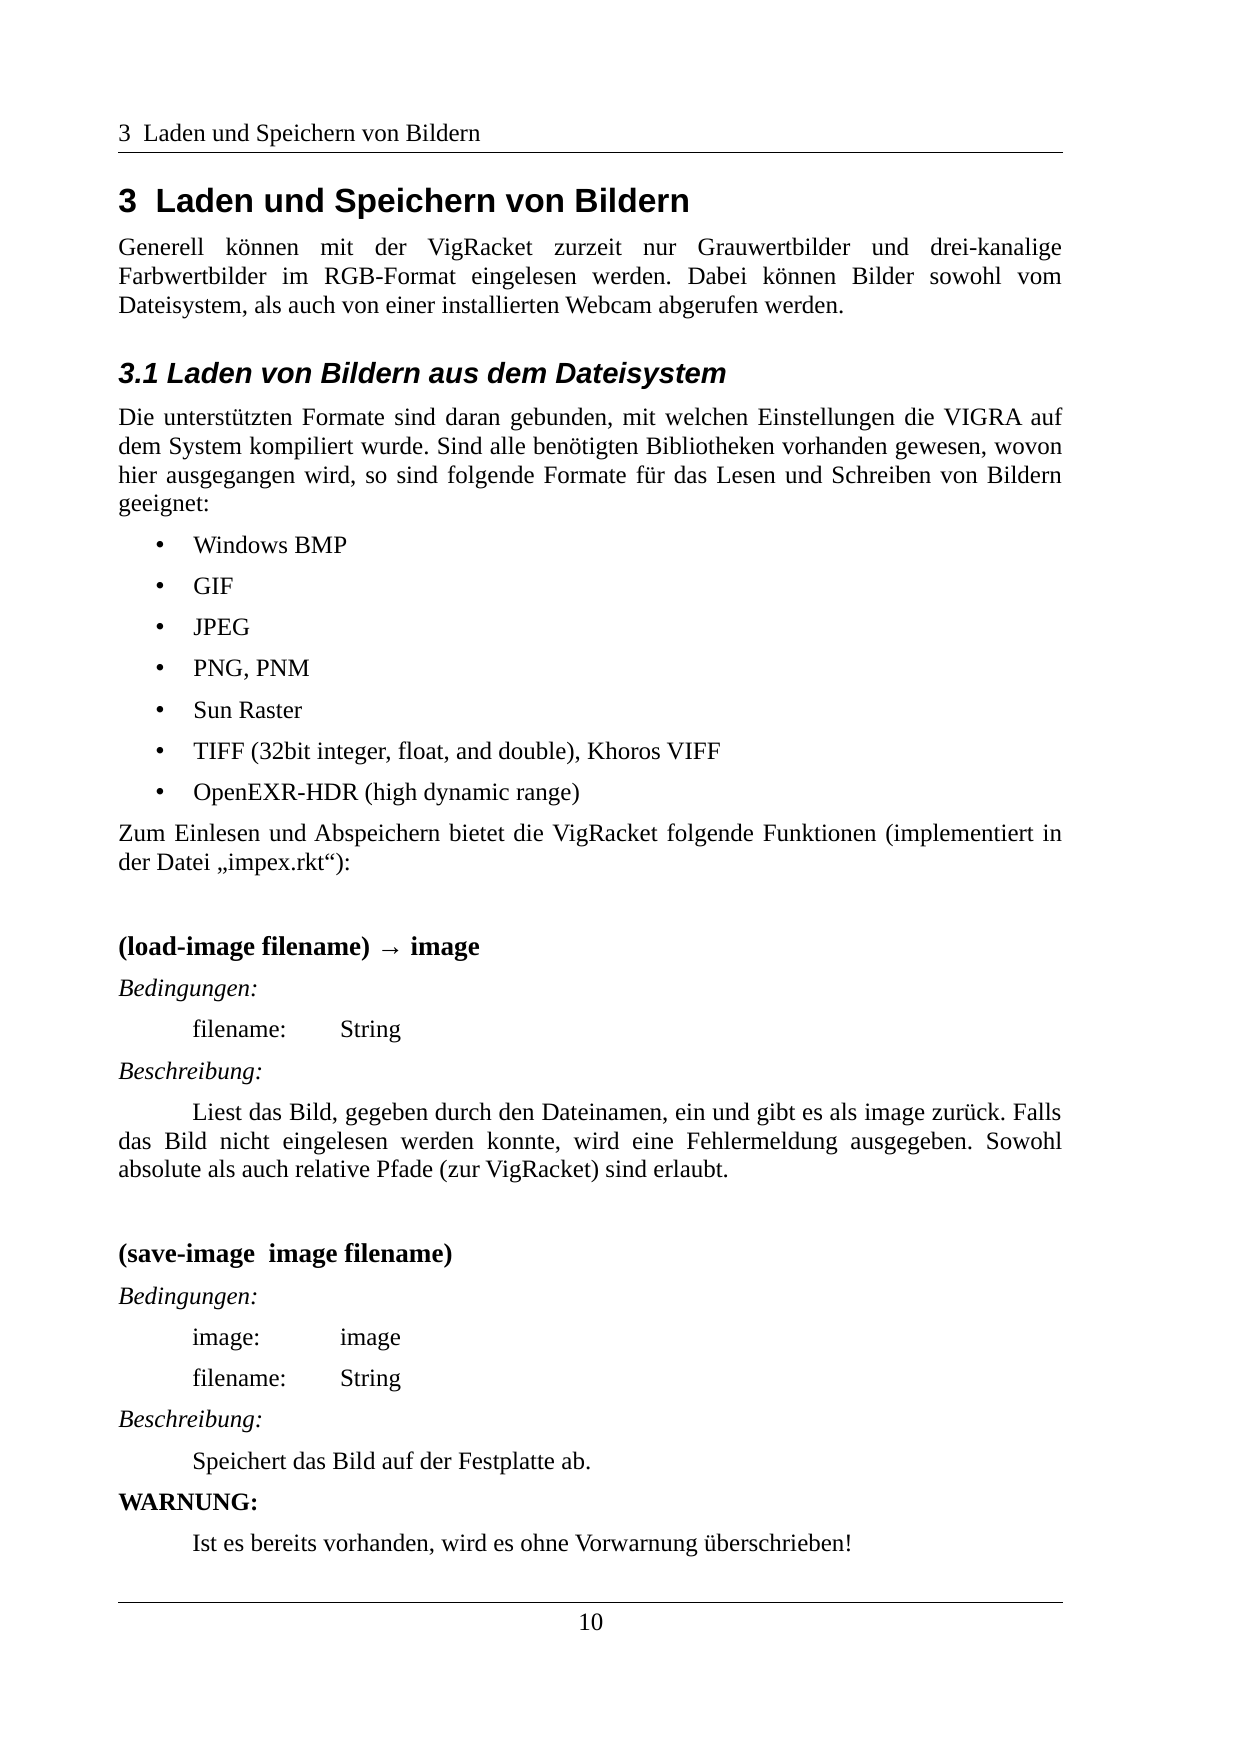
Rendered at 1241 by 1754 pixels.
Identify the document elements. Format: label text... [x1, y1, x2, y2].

text Speichert das Bild auf der Festplatte ab. [118, 1446, 1063, 1474]
text filename: String [118, 1014, 1063, 1043]
text Bedingungen: [118, 973, 1063, 1002]
text Ist es bereits vorhanden, wird es ohne Vorwarnung überschrieben! [118, 1528, 1063, 1557]
text Beschreibung: [118, 1404, 1063, 1433]
text Beschreibung: [118, 1056, 1063, 1084]
text image: image [118, 1322, 1063, 1351]
list TIFF (32bit integer, float, and double), Khoros VIFF [156, 736, 1063, 765]
text Bedingungen: [118, 1281, 1063, 1309]
list Sun Raster [156, 695, 1063, 723]
subtitle 3 Laden und Speichern von Bildern [118, 181, 1063, 220]
text Die unterstützten Formate sind daran gebunden, mit welchen Einstellungen die VIGRA auf dem System kompiliert wurde. Sind alle benötigten Bibliotheken vorhanden gewesen, wovon hier ausgegangen wird, so sind folgende Formate für das Lesen und Schreiben von Bildern geeignet: [118, 402, 1063, 517]
subtitle 3.1 Laden von Bildern aus dem Dateisystem [118, 356, 1063, 390]
list OpenEXR-HDR (high dynamic range) [156, 777, 1063, 806]
list JPEG [156, 612, 1063, 641]
text (load-image filename) → image [118, 930, 1063, 961]
text WARNUNG: [118, 1487, 1063, 1516]
text Zum Einlesen und Abspeichern bietet die VigRacket folgende Funktionen (implementiert in der Datei „impex.rkt“): [118, 818, 1063, 876]
text Liest das Bild, gegeben durch den Dateinamen, ein und gibt es als image zurück. Falls das Bild nicht eingelesen werden konnte, wird eine Fehlermeldung ausgegeben. Sowohl absolute als auch relative Pfade (zur VigRacket) sind erlaubt. [118, 1097, 1063, 1183]
list Windows BMP [156, 530, 1063, 558]
list PNG, PNM [156, 653, 1063, 682]
text Generell können mit der VigRacket zurzeit nur Grauwertbilder und drei-kanalige Farbwertbilder im RGB-Format eingelesen werden. Dabei können Bilder sowohl vom Dateisystem, als auch von einer installierten Webcam abgerufen werden. [118, 232, 1063, 319]
text filename: String [118, 1363, 1063, 1392]
text (save-image image filename) [118, 1237, 1063, 1268]
list GIF [156, 571, 1063, 600]
